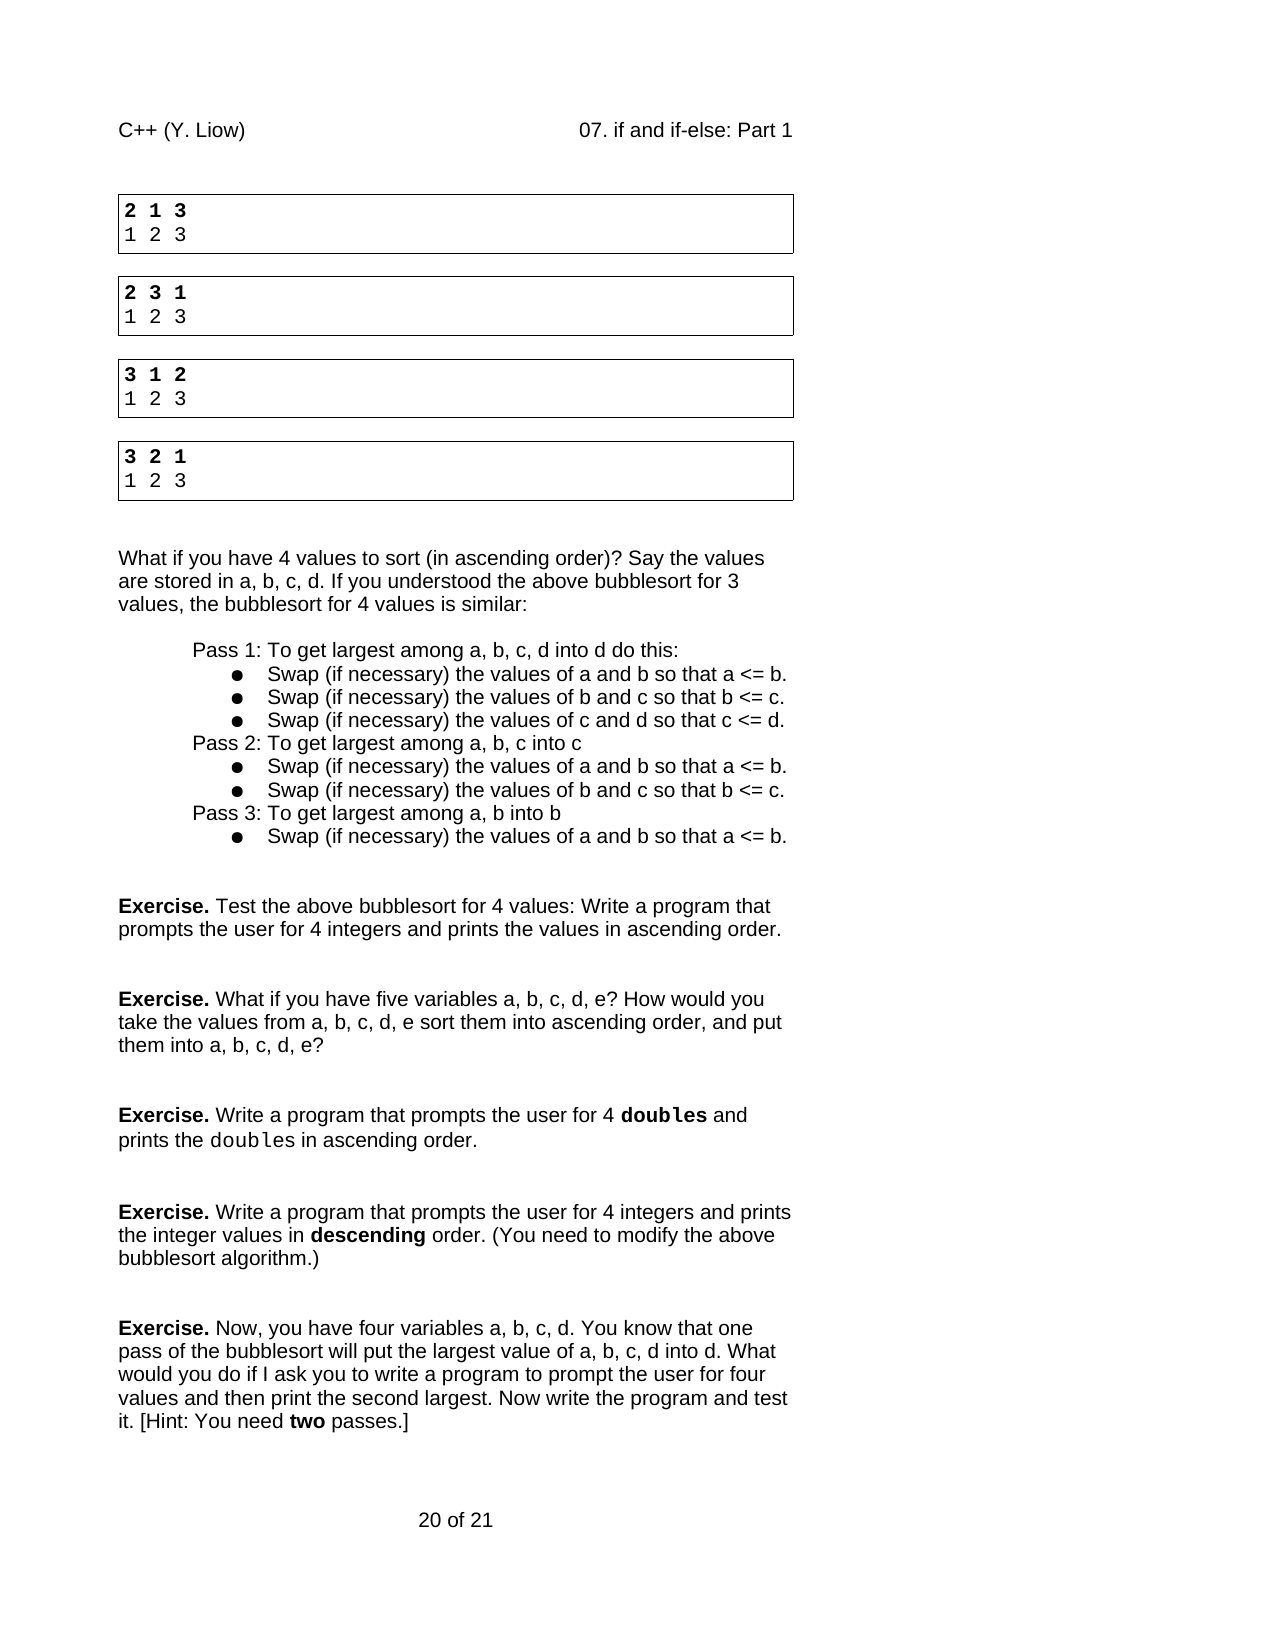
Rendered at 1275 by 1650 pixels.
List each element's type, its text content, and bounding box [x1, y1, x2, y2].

text Pass 2: To get largest among a, b, c into c [192, 732, 793, 755]
table_header 2 1 3 1 2 3 [119, 195, 793, 253]
list Swap (if necessary) the values of a and b so that a <= b. [229, 662, 793, 685]
list Swap (if necessary) the values of a and b so that a <= b. [229, 755, 793, 778]
list Swap (if necessary) the values of c and d so that c <= d. [229, 709, 793, 732]
text What if you have 4 values to sort (in ascending order)? Say the values are stored in a, b, c, d. If you understood the above bubblesort for 3 values, the bubblesort for 4 values is similar: [118, 546, 793, 616]
list Swap (if necessary) the values of a and b so that a <= b. [229, 825, 793, 848]
table_header 3 2 1 1 2 3 [119, 442, 793, 499]
text Exercise. Write a program that prompts the user for 4 doubles and prints the doubles in ascending order. [118, 1103, 793, 1154]
text Pass 3: To get largest among a, b into b [192, 802, 793, 825]
text Exercise. Now, you have four variables a, b, c, d. You know that one pass of the bubblesort will put the largest value of a, b, c, d into d. What would you do if I ask you to write a program to prompt the user for four values and then print the second largest. Now write the program and test it. [Hint: You need two passes.] [118, 1316, 793, 1432]
list Swap (if necessary) the values of b and c so that b <= c. [229, 685, 793, 709]
text Exercise. Test the above bubblesort for 4 values: Write a program that prompts the user for 4 integers and prints the values in ascending order. [118, 894, 793, 941]
table_header 2 3 1 1 2 3 [119, 277, 793, 335]
list Swap (if necessary) the values of b and c so that b <= c. [229, 778, 793, 802]
text Exercise. What if you have five variables a, b, c, d, e? How would you take the values from a, b, c, d, e sort them into ascending order, and put them into a, b, c, d, e? [118, 987, 793, 1057]
text Pass 1: To get largest among a, b, c, d into d do this: [192, 639, 793, 662]
text Exercise. Write a program that prompts the user for 4 integers and prints the integer values in descending order. (You need to modify the above bubblesort algorithm.) [118, 1200, 793, 1270]
table_header 3 1 2 1 2 3 [119, 360, 793, 417]
